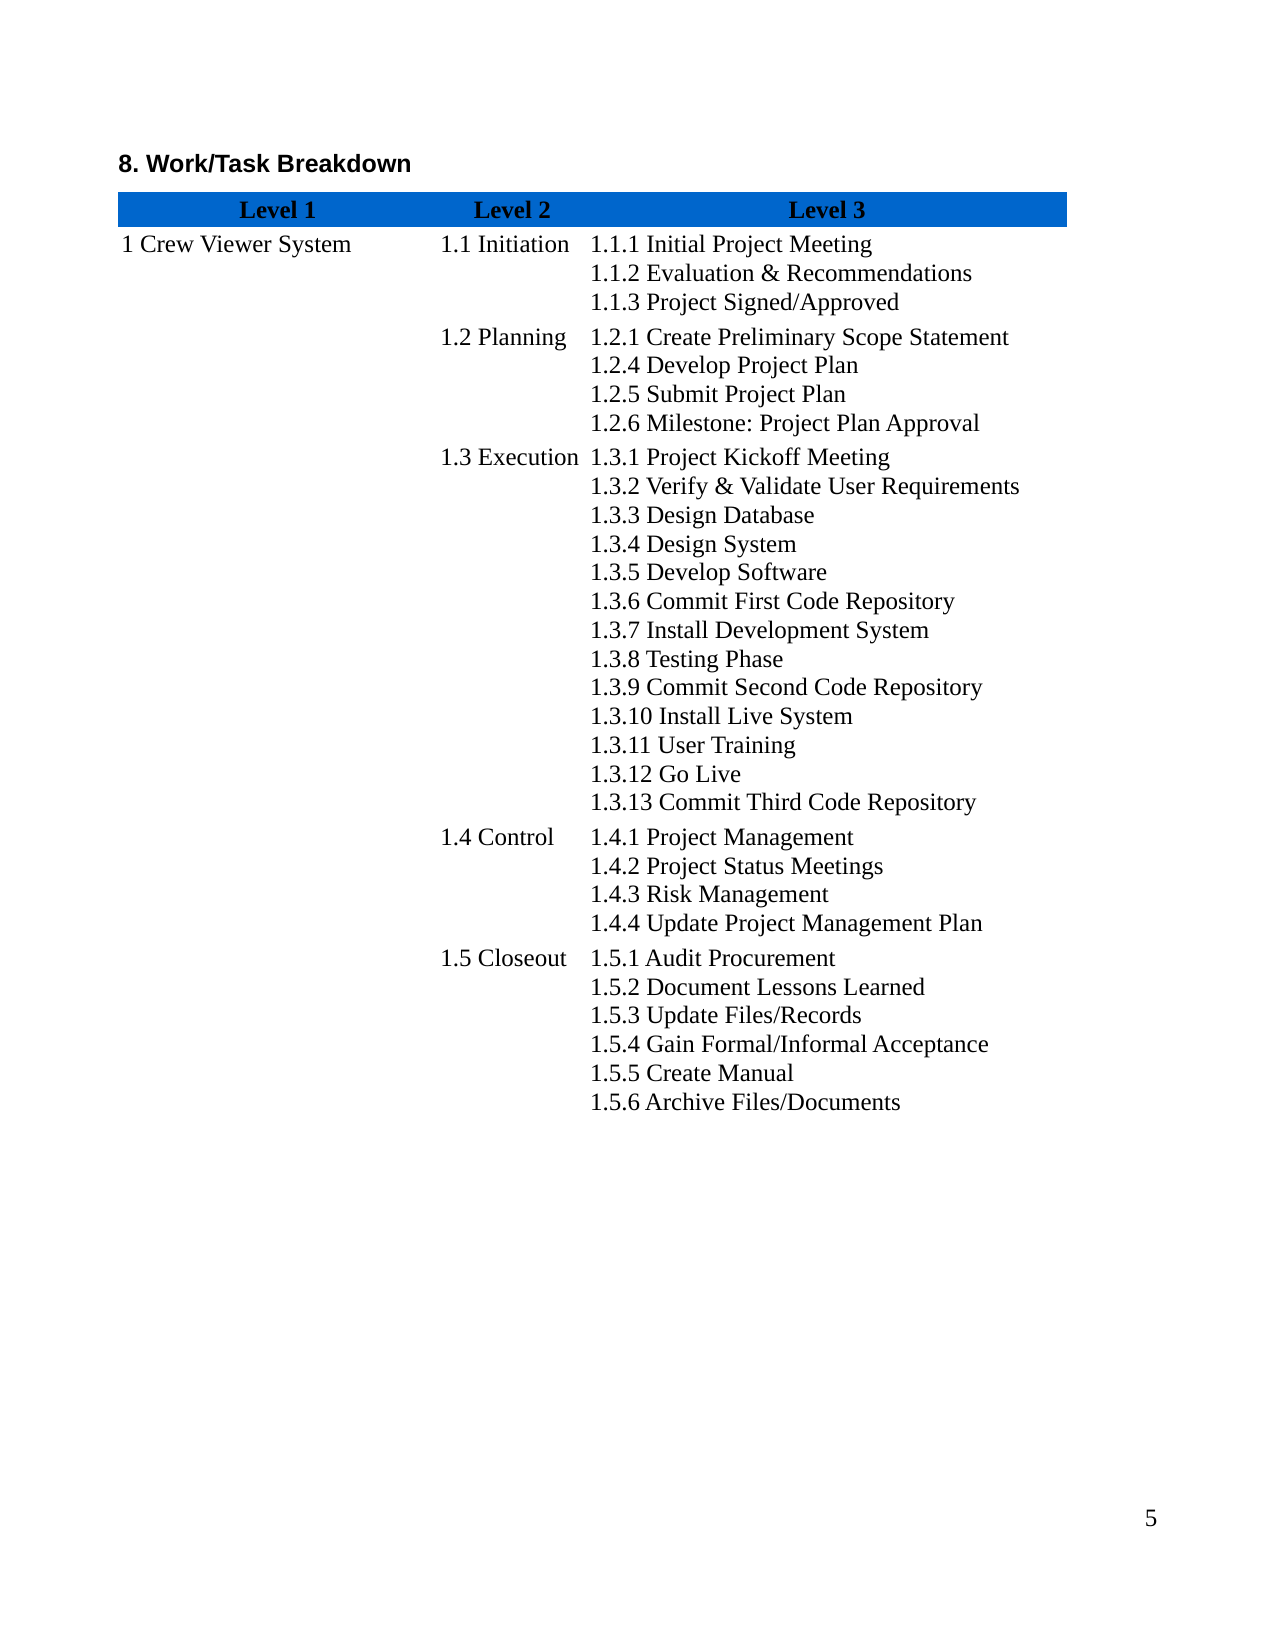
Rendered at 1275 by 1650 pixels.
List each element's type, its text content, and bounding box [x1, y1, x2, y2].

table_cell 1.3 Execution [437, 440, 587, 819]
table_cell 1.4 Control [437, 819, 587, 940]
table_cell 1.5 Closeout [437, 940, 587, 1118]
table_cell 1.2.1 Create Preliminary Scope Statement 1.2.4 Develop Project Plan 1.2.5 Submit Project Plan 1.2.6 Milestone: Project Plan Approval [587, 319, 1067, 439]
table_cell 1.4.1 Project Management 1.4.2 Project Status Meetings 1.4.3 Risk Management 1.4.4 Update Project Management Plan [587, 819, 1067, 940]
table_cell 1.1 Initiation [437, 227, 587, 319]
table_cell 1.3.1 Project Kickoff Meeting 1.3.2 Verify & Validate User Requirements 1.3.3 Design Database 1.3.4 Design System 1.3.5 Develop Software 1.3.6 Commit First Code Repository 1.3.7 Install Development System 1.3.8 Testing Phase 1.3.9 Commit Second Code Repository 1.3.10 Install Live System 1.3.11 User Training 1.3.12 Go Live 1.3.13 Commit Third Code Repository [587, 440, 1067, 819]
table_cell 1 Crew Viewer System [118, 227, 437, 1118]
table_header Level 1 [118, 192, 437, 227]
table_cell 1.5.1 Audit Procurement 1.5.2 Document Lessons Learned 1.5.3 Update Files/Records 1.5.4 Gain Formal/Informal Acceptance 1.5.5 Create Manual 1.5.6 Archive Files/Documents [587, 940, 1067, 1118]
table_cell 1.2 Planning [437, 319, 587, 439]
table_cell 1.1.1 Initial Project Meeting 1.1.2 Evaluation & Recommendations 1.1.3 Project Signed/Approved [587, 227, 1067, 319]
text 8. Work/Task Breakdown [118, 118, 1157, 177]
table_header Level 2 [437, 192, 587, 227]
table_header Level 3 [587, 192, 1067, 227]
